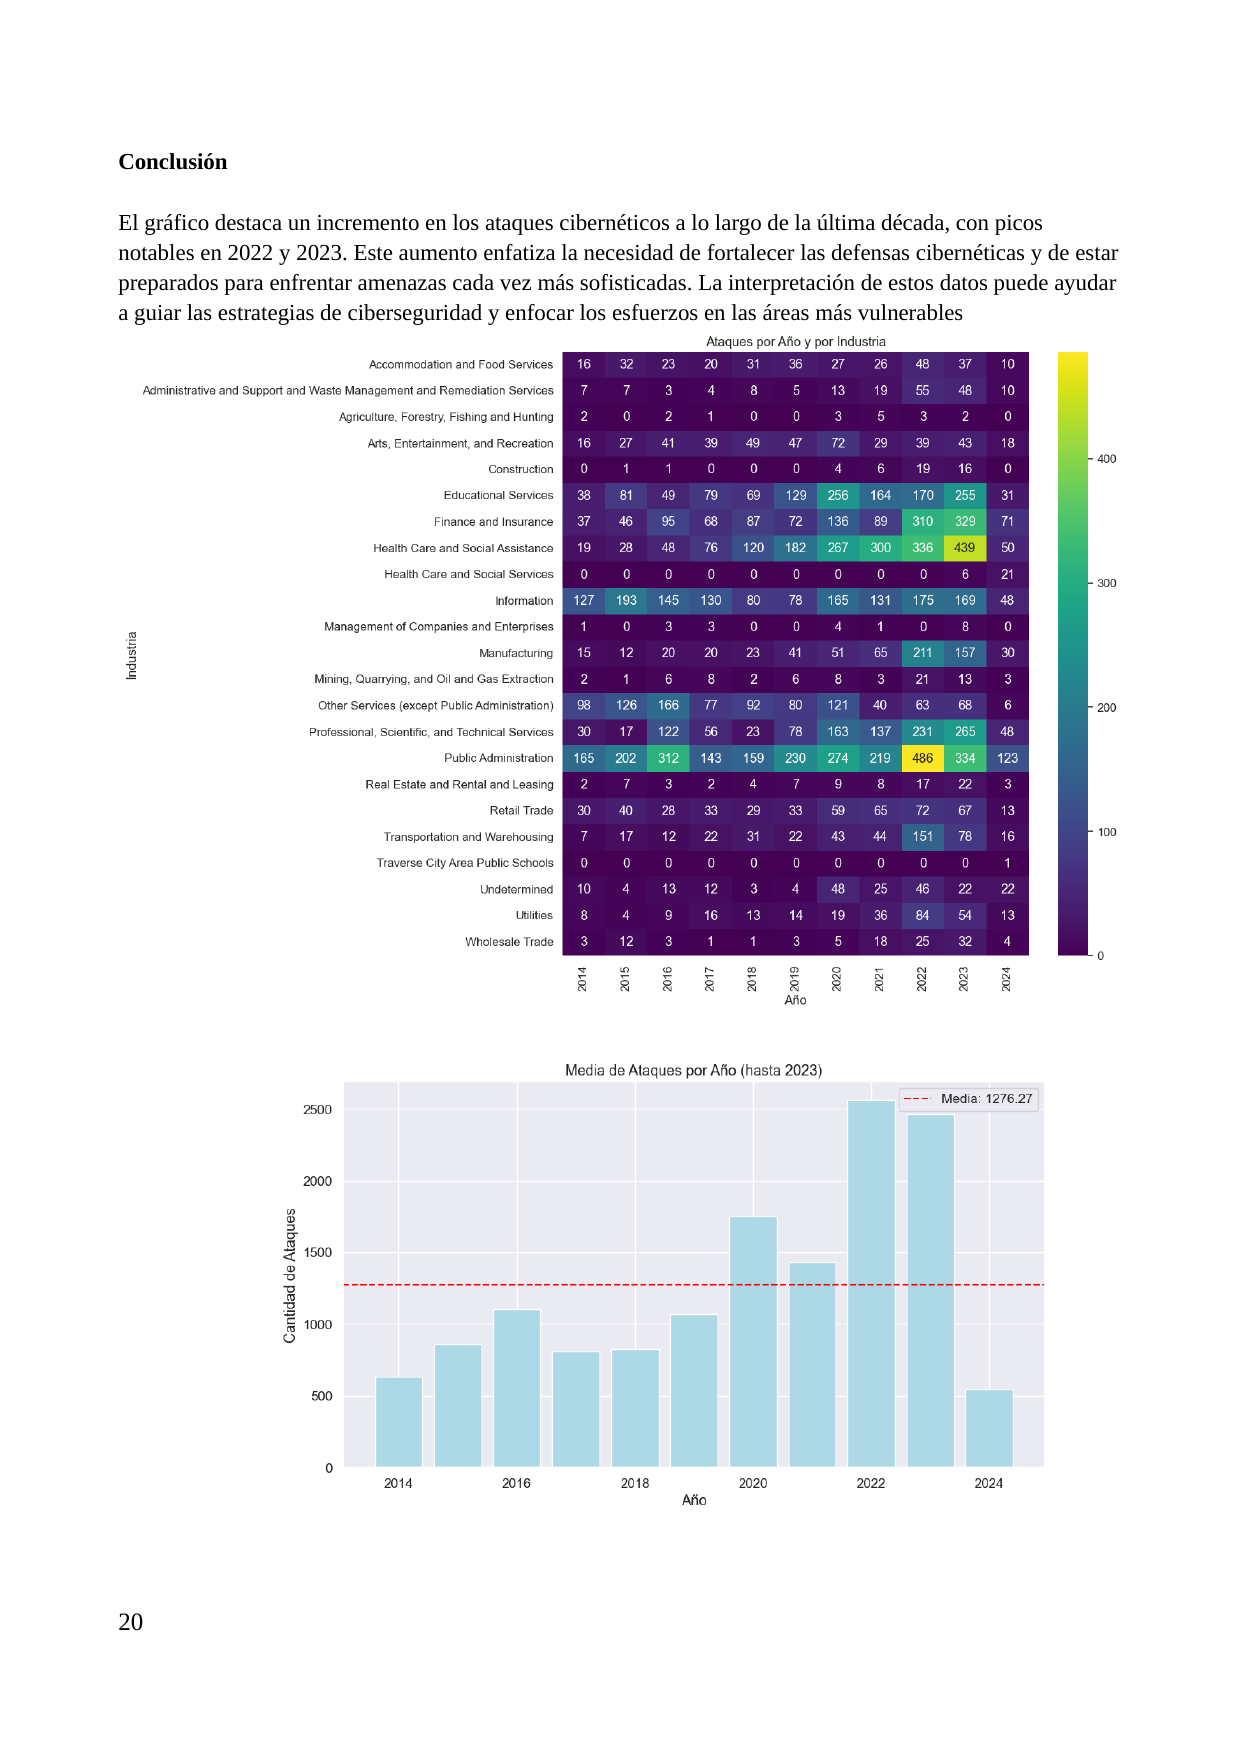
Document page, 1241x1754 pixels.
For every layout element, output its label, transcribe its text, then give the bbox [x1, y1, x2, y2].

picture [276, 1056, 1052, 1516]
text Conclusión El gráfico destaca un incremento en los ataques cibernéticos a lo largo de la última década, con picos notables en 2022 y 2023. Este aumento enfatiza la necesidad de fortalecer las defensas cibernéticas y de estar preparados para enfrentar amenazas cada vez más sofisticadas. La interpretación de estos datos puede ayudar a guiar las estrategias de ciberseguridad y enfocar los esfuerzos en las áreas más vulnerables [118, 118, 1122, 326]
picture [118, 329, 1123, 1014]
